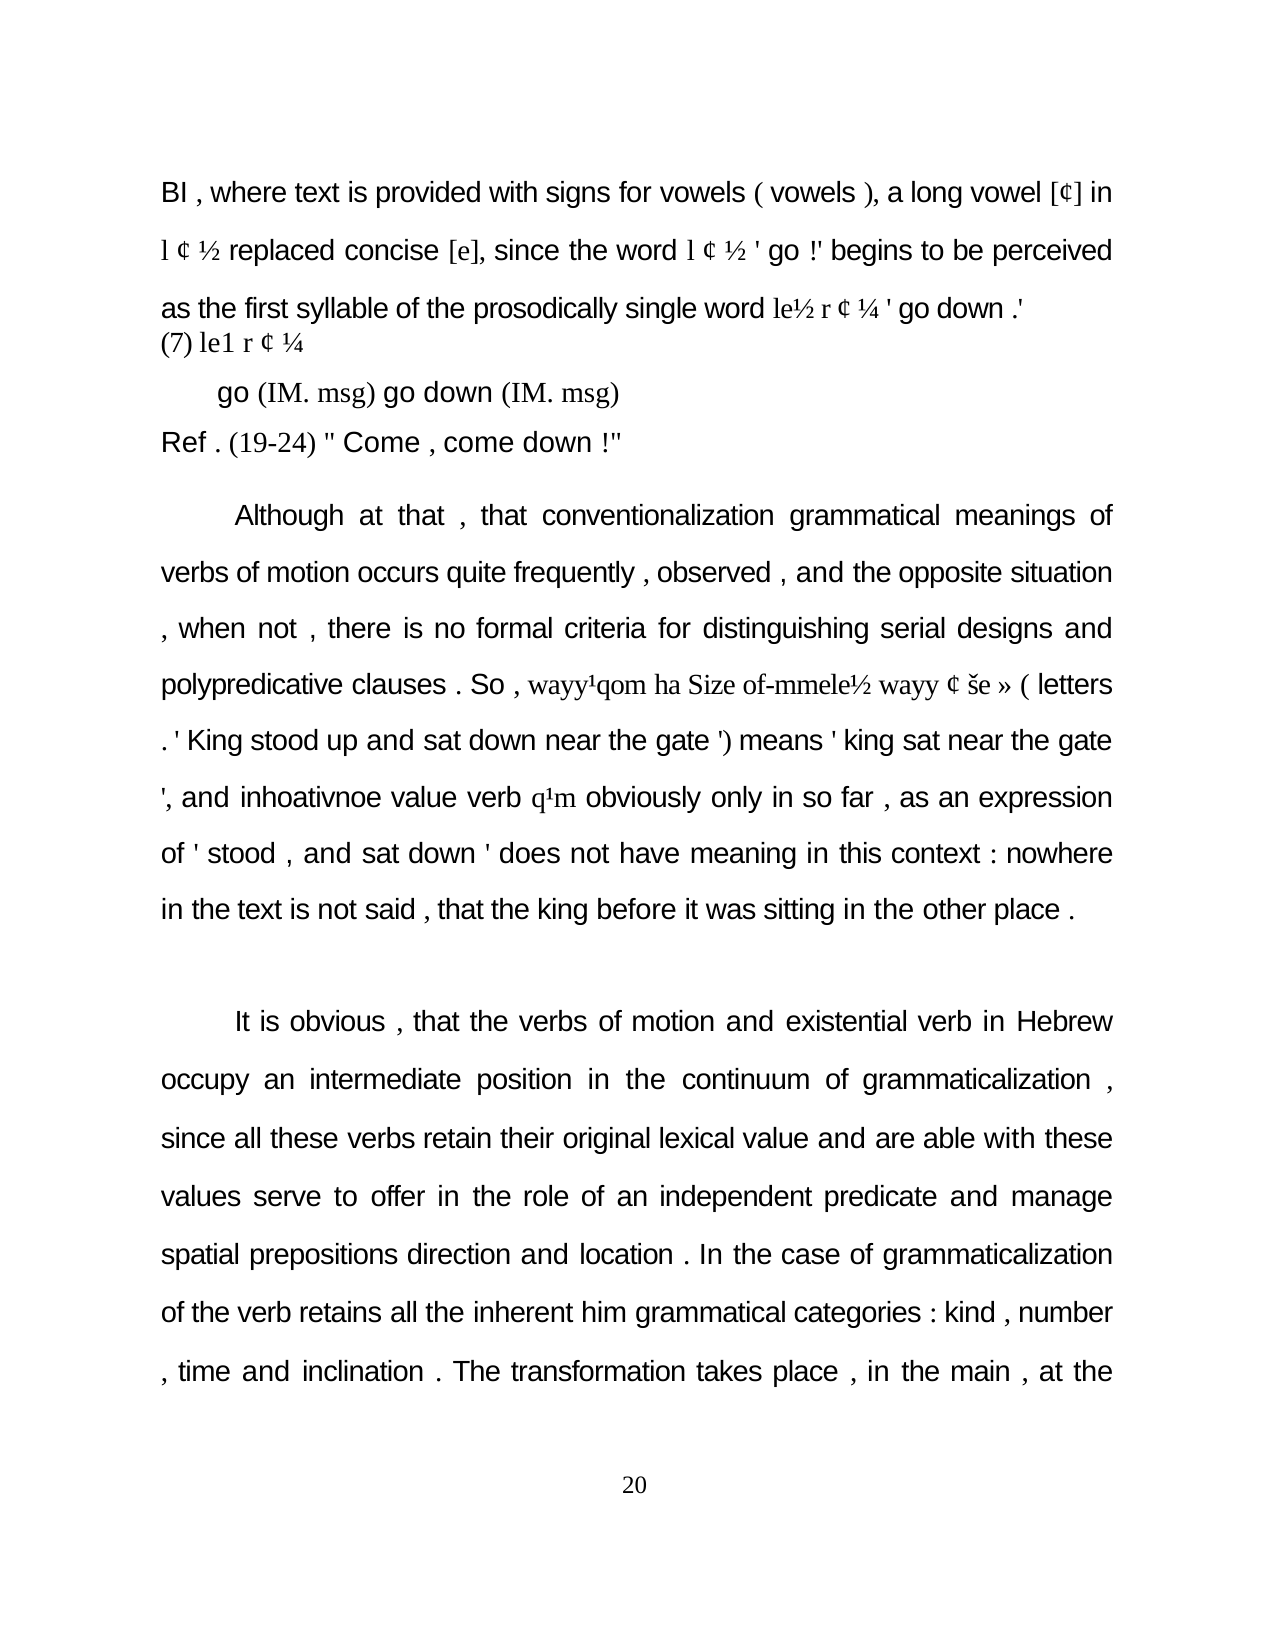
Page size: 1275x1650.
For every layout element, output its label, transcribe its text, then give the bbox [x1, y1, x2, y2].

text BI , where text is provided with signs for vowels ( vowels ), a long vowel [¢] in l ¢ ½ replaced concise [e], since the word l ¢ ½ ' go !' begins to be perceived as the first syllable of the prosodically single word le½ r ¢ ¼ ' go down .' [161, 150, 1113, 325]
text go (IM. msg) go down (IM. msg) [217, 375, 1125, 409]
text Ref . (19-24) " Come , come down !" [161, 425, 1125, 459]
text (7) le1 r ¢ ¼ [160, 325, 1125, 358]
text Although at that , that conventionalization grammatical meanings of verbs of motion occurs quite frequently , observed , and the opposite situation , when not , there is no formal criteria for distinguishing serial designs and polypredicative clauses . So , wayy¹qom ha Size of-mmele½ wayy ¢ še » ( letters . ' King stood up and sat down near the gate ') means ' king sat near the gate ', and inhoativnoe value verb q¹m obviously only in so far , as an expression of ' stood , and sat down ' does not have meaning in this context : nowhere in the text is not said , that the king before it was sitting in the other place . [161, 476, 1113, 926]
text It is obvious , that the verbs of motion and existential verb in Hebrew occupy an intermediate position in the continuum of grammaticalization , since all these verbs retain their original lexical value and are able with these values serve to offer in the role of an independent predicate and manage spatial prepositions direction and location . In the case of grammaticalization of the verb retains all the inherent him grammatical categories : kind , number , time and inclination . The transformation takes place , in the main , at the [161, 979, 1113, 1387]
